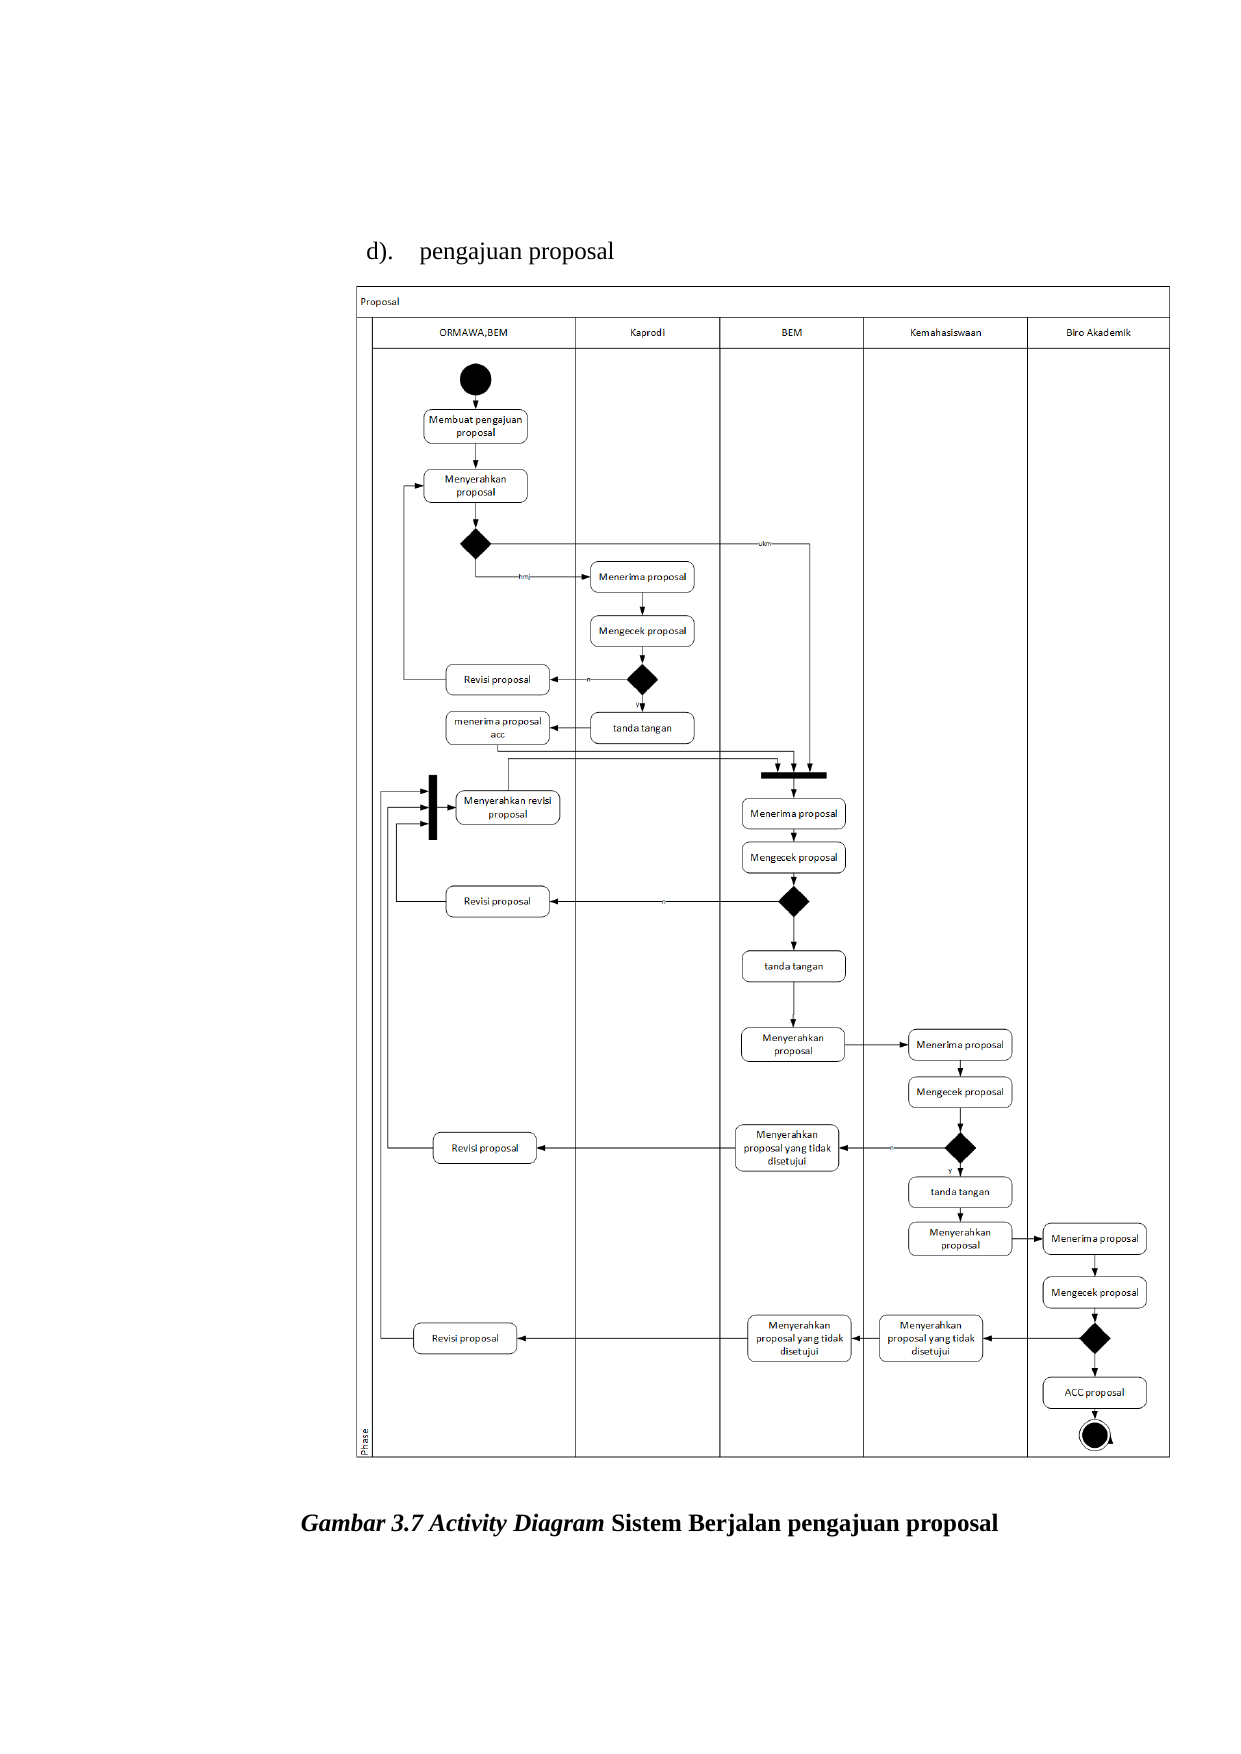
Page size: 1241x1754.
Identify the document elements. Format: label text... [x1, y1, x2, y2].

picture [354, 285, 1170, 1461]
list pengajuan proposal [313, 236, 1063, 265]
text Gambar 3.7 Activity Diagram Sistem Berjalan pengajuan proposal [236, 1508, 1063, 1537]
table_header [236, 279, 1063, 1495]
